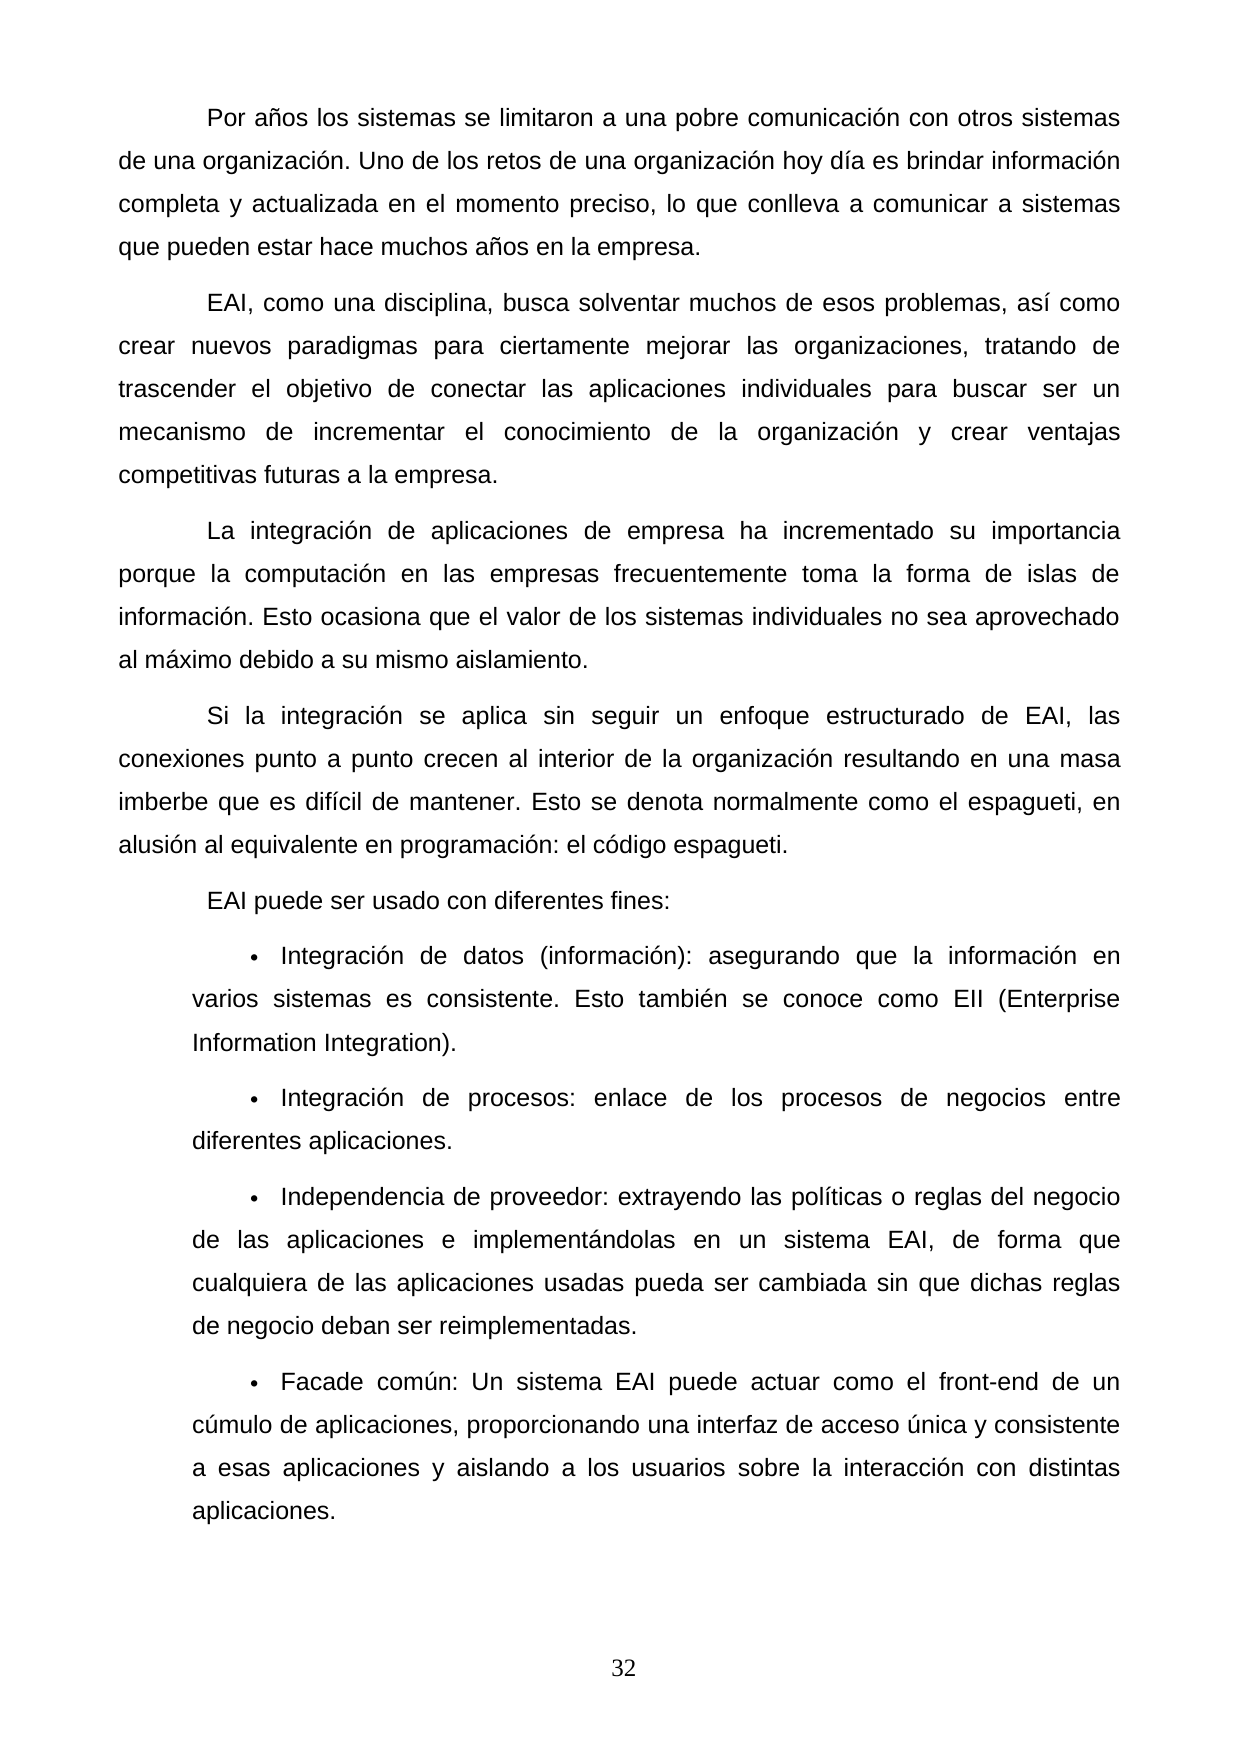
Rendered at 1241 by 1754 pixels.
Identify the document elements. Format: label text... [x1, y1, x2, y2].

list Integración de datos (información): asegurando que la información en varios sistemas es consistente. Esto también se conoce como EII (Enterprise Information Integration). [162, 941, 1122, 1056]
text Si la integración se aplica sin seguir un enfoque estructurado de EAI, las conexiones punto a punto crecen al interior de la organización resultando en una masa imberbe que es difícil de mantener. Esto se denota normalmente como el espagueti, en alusión al equivalente en programación: el código espagueti. [118, 701, 1122, 859]
list Integración de procesos: enlace de los procesos de negocios entre diferentes aplicaciones. [162, 1083, 1122, 1155]
list Facade común: Un sistema EAI puede actuar como el front-end de un cúmulo de aplicaciones, proporcionando una interfaz de acceso única y consistente a esas aplicaciones y aislando a los usuarios sobre la interacción con distintas aplicaciones. [162, 1367, 1122, 1525]
list Independencia de proveedor: extrayendo las políticas o reglas del negocio de las aplicaciones e implementándolas en un sistema EAI, de forma que cualquiera de las aplicaciones usadas pueda ser cambiada sin que dichas reglas de negocio deban ser reimplementadas. [162, 1182, 1122, 1340]
text EAI, como una disciplina, busca solventar muchos de esos problemas, así como crear nuevos paradigmas para ciertamente mejorar las organizaciones, tratando de trascender el objetivo de conectar las aplicaciones individuales para buscar ser un mecanismo de incrementar el conocimiento de la organización y crear ventajas competitivas futuras a la empresa. [118, 288, 1122, 489]
text Por años los sistemas se limitaron a una pobre comunicación con otros sistemas de una organización. Uno de los retos de una organización hoy día es brindar información completa y actualizada en el momento preciso, lo que conlleva a comunicar a sistemas que pueden estar hace muchos años en la empresa. [118, 103, 1122, 261]
text EAI puede ser usado con diferentes fines: [118, 886, 1122, 914]
text La integración de aplicaciones de empresa ha incrementado su importancia porque la computación en las empresas frecuentemente toma la forma de islas de información. Esto ocasiona que el valor de los sistemas individuales no sea aprovechado al máximo debido a su mismo aislamiento. [118, 516, 1122, 674]
